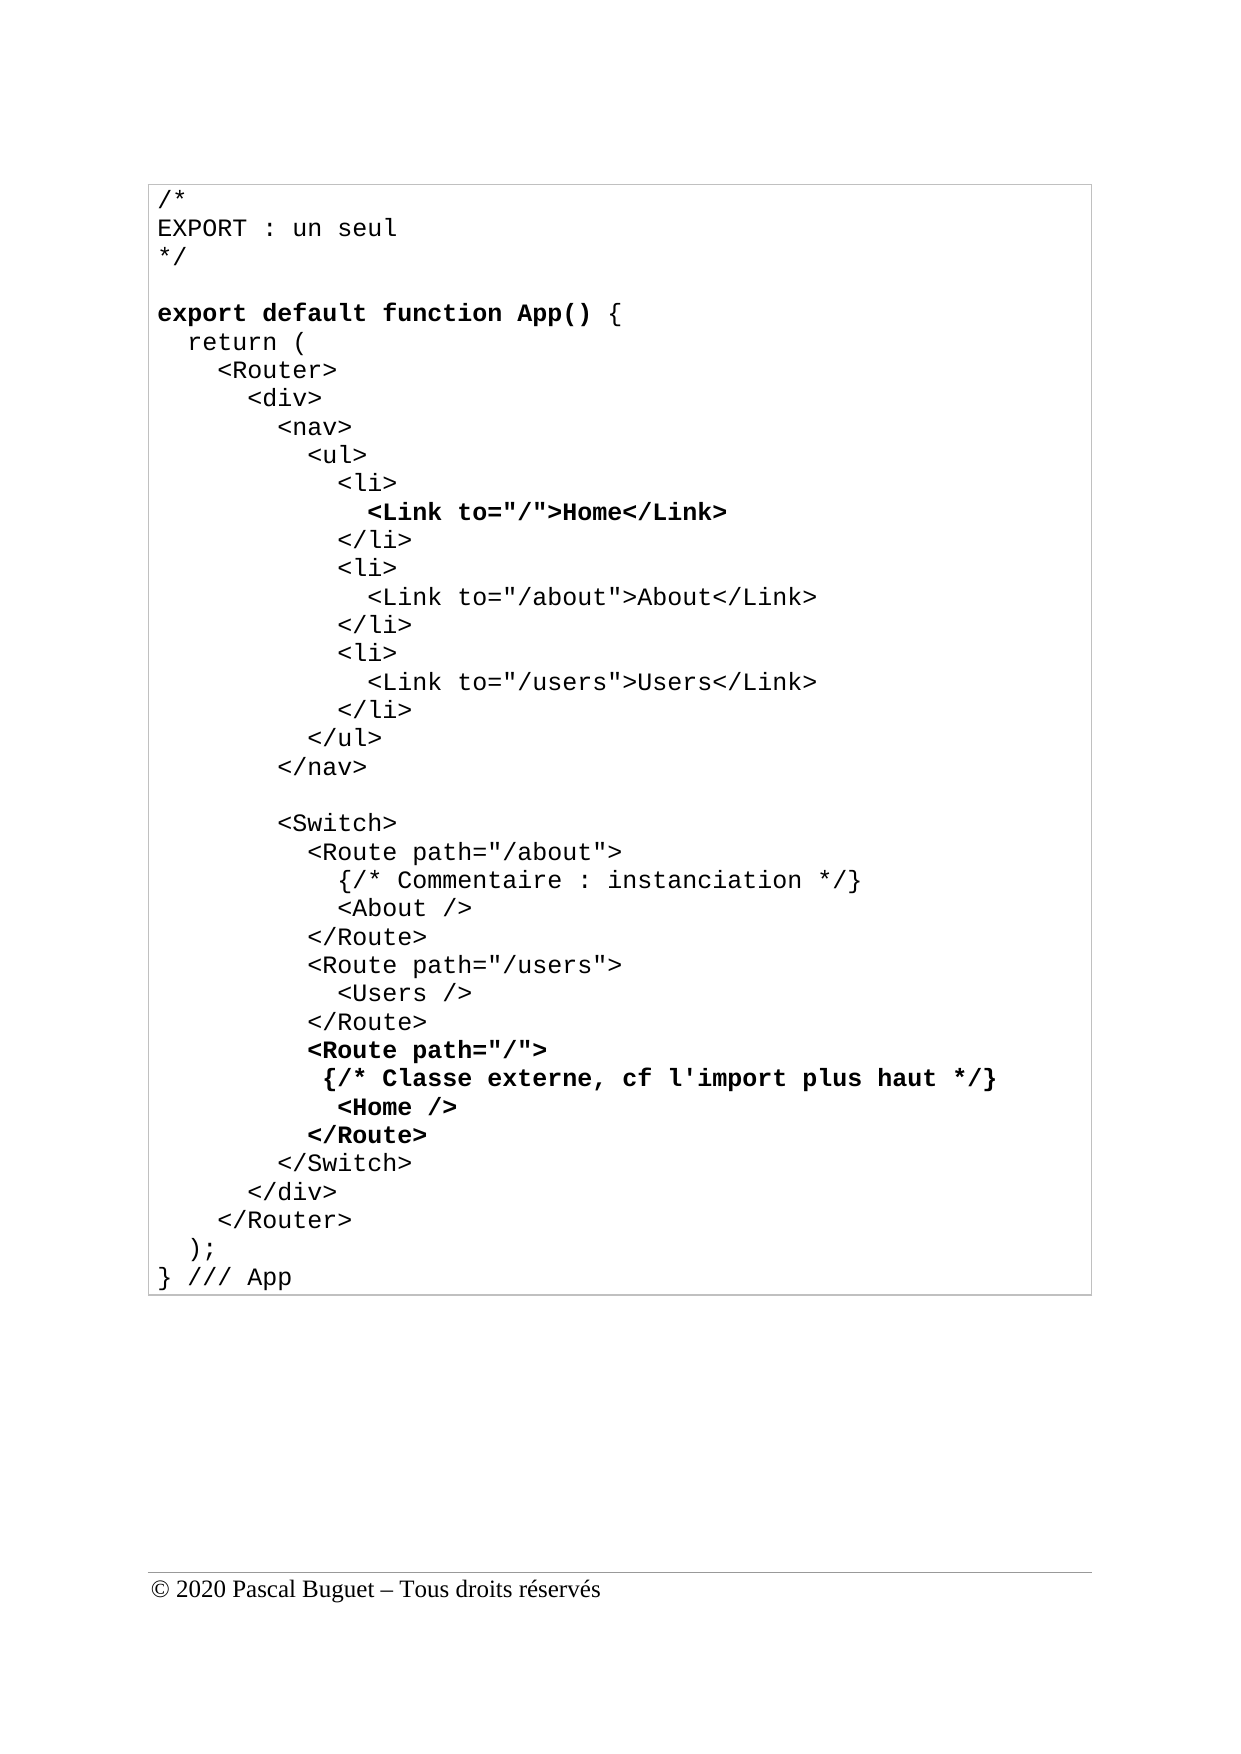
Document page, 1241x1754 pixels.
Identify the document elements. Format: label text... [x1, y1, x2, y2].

text return ( [149, 326, 1091, 354]
text <li> [149, 638, 1091, 666]
text export default function App() { [149, 298, 1091, 326]
text </div> [149, 1176, 1091, 1204]
text <Switch> [149, 808, 1091, 836]
text <Router> [149, 354, 1091, 383]
text */ [149, 241, 1091, 272]
text } /// App [149, 1261, 1091, 1294]
text </nav> [149, 751, 1091, 782]
text </Switch> [149, 1148, 1091, 1176]
text </Route> [149, 921, 1091, 949]
text </Router> [149, 1204, 1091, 1233]
text <nav> [149, 411, 1091, 439]
text </li> [149, 524, 1091, 553]
text </Route> [149, 1006, 1091, 1034]
text </li> [149, 694, 1091, 723]
text <li> [149, 468, 1091, 496]
text {/* Commentaire : instanciation */} [149, 864, 1091, 893]
text {/* Classe externe, cf l'import plus haut */} [149, 1063, 1091, 1091]
text </Route> [149, 1119, 1091, 1148]
text <Users /> [149, 978, 1091, 1006]
text <Route path="/about"> [149, 836, 1091, 864]
text /* [149, 185, 1091, 213]
text <Link to="/about">About</Link> [149, 581, 1091, 609]
text <Route path="/users"> [149, 949, 1091, 978]
text <Link to="/users">Users</Link> [149, 666, 1091, 694]
text </ul> [149, 723, 1091, 751]
text ); [149, 1233, 1091, 1261]
text <Link to="/">Home</Link> [149, 496, 1091, 524]
text <ul> [149, 439, 1091, 468]
text <Home /> [149, 1091, 1091, 1119]
text <div> [149, 383, 1091, 411]
text EXPORT : un seul [149, 213, 1091, 241]
text <Route path="/"> [149, 1034, 1091, 1063]
text <About /> [149, 893, 1091, 921]
text </li> [149, 609, 1091, 638]
text <li> [149, 553, 1091, 581]
